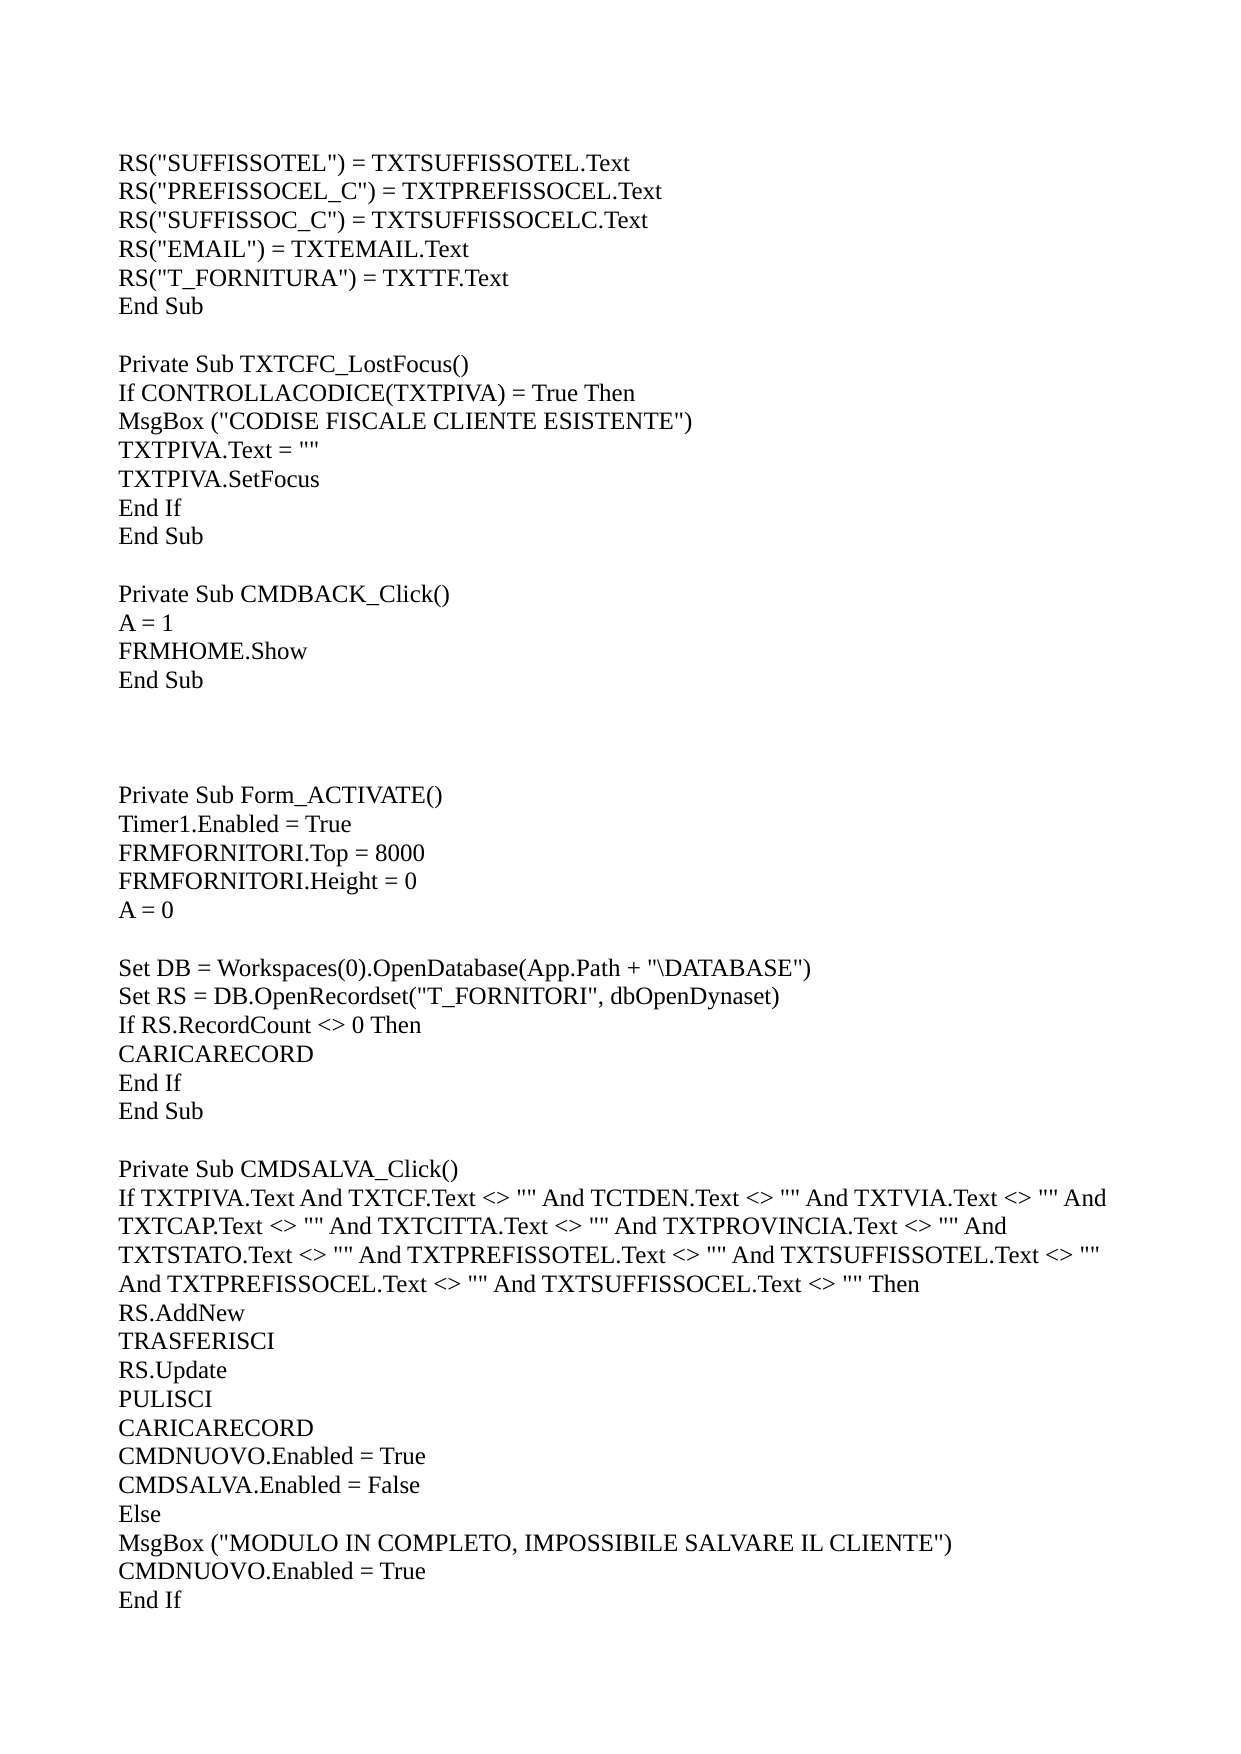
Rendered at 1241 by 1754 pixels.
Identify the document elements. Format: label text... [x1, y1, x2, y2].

text A = 1 [118, 608, 1122, 636]
text RS("T_FORNITURA") = TXTTF.Text [118, 263, 1122, 291]
text CARICARECORD [118, 1413, 1122, 1441]
text End If [118, 493, 1122, 521]
text End Sub [118, 291, 1122, 320]
text Timer1.Enabled = True [118, 809, 1122, 838]
text FRMFORNITORI.Height = 0 [118, 866, 1122, 895]
text End If [118, 1068, 1122, 1096]
text MsgBox ("MODULO IN COMPLETO, IMPOSSIBILE SALVARE IL CLIENTE") [118, 1528, 1122, 1556]
text Private Sub CMDSALVA_Click() [118, 1154, 1122, 1183]
text If TXTPIVA.Text And TXTCF.Text <> "" And TCTDEN.Text <> "" And TXTVIA.Text <> "" And TXTCAP.Text <> "" And TXTCITTA.Text <> "" And TXTPROVINCIA.Text <> "" And TXTSTATO.Text <> "" And TXTPREFISSOTEL.Text <> "" And TXTSUFFISSOTEL.Text <> "" And TXTPREFISSOCEL.Text <> "" And TXTSUFFISSOCEL.Text <> "" Then [118, 1183, 1122, 1298]
text CARICARECORD [118, 1039, 1122, 1068]
text If CONTROLLACODICE(TXTPIVA) = True Then [118, 378, 1122, 406]
text End If [118, 1585, 1122, 1614]
text TXTPIVA.Text = "" [118, 435, 1122, 464]
text RS.Update [118, 1355, 1122, 1384]
text RS("EMAIL") = TXTEMAIL.Text [118, 234, 1122, 263]
text Private Sub Form_ACTIVATE() [118, 780, 1122, 809]
text Set DB = Workspaces(0).OpenDatabase(App.Path + "\DATABASE") [118, 953, 1122, 981]
text CMDSALVA.Enabled = False [118, 1470, 1122, 1499]
text Set RS = DB.OpenRecordset("T_FORNITORI", dbOpenDynaset) [118, 981, 1122, 1010]
text End Sub [118, 521, 1122, 550]
text If RS.RecordCount <> 0 Then [118, 1010, 1122, 1039]
text RS("SUFFISSOC_C") = TXTSUFFISSOCELC.Text [118, 205, 1122, 234]
text RS("PREFISSOCEL_C") = TXTPREFISSOCEL.Text [118, 176, 1122, 205]
text RS.AddNew [118, 1298, 1122, 1326]
text TXTPIVA.SetFocus [118, 464, 1122, 493]
text FRMFORNITORI.Top = 8000 [118, 838, 1122, 866]
text End Sub [118, 1096, 1122, 1125]
text Else [118, 1499, 1122, 1528]
text CMDNUOVO.Enabled = True [118, 1556, 1122, 1585]
text A = 0 [118, 895, 1122, 924]
text CMDNUOVO.Enabled = True [118, 1441, 1122, 1470]
text PULISCI [118, 1384, 1122, 1413]
text FRMHOME.Show [118, 636, 1122, 665]
text TRASFERISCI [118, 1326, 1122, 1355]
text End Sub [118, 665, 1122, 694]
text Private Sub CMDBACK_Click() [118, 579, 1122, 608]
text MsgBox ("CODISE FISCALE CLIENTE ESISTENTE") [118, 406, 1122, 435]
text RS("SUFFISSOTEL") = TXTSUFFISSOTEL.Text [118, 148, 1122, 176]
text Private Sub TXTCFC_LostFocus() [118, 349, 1122, 378]
